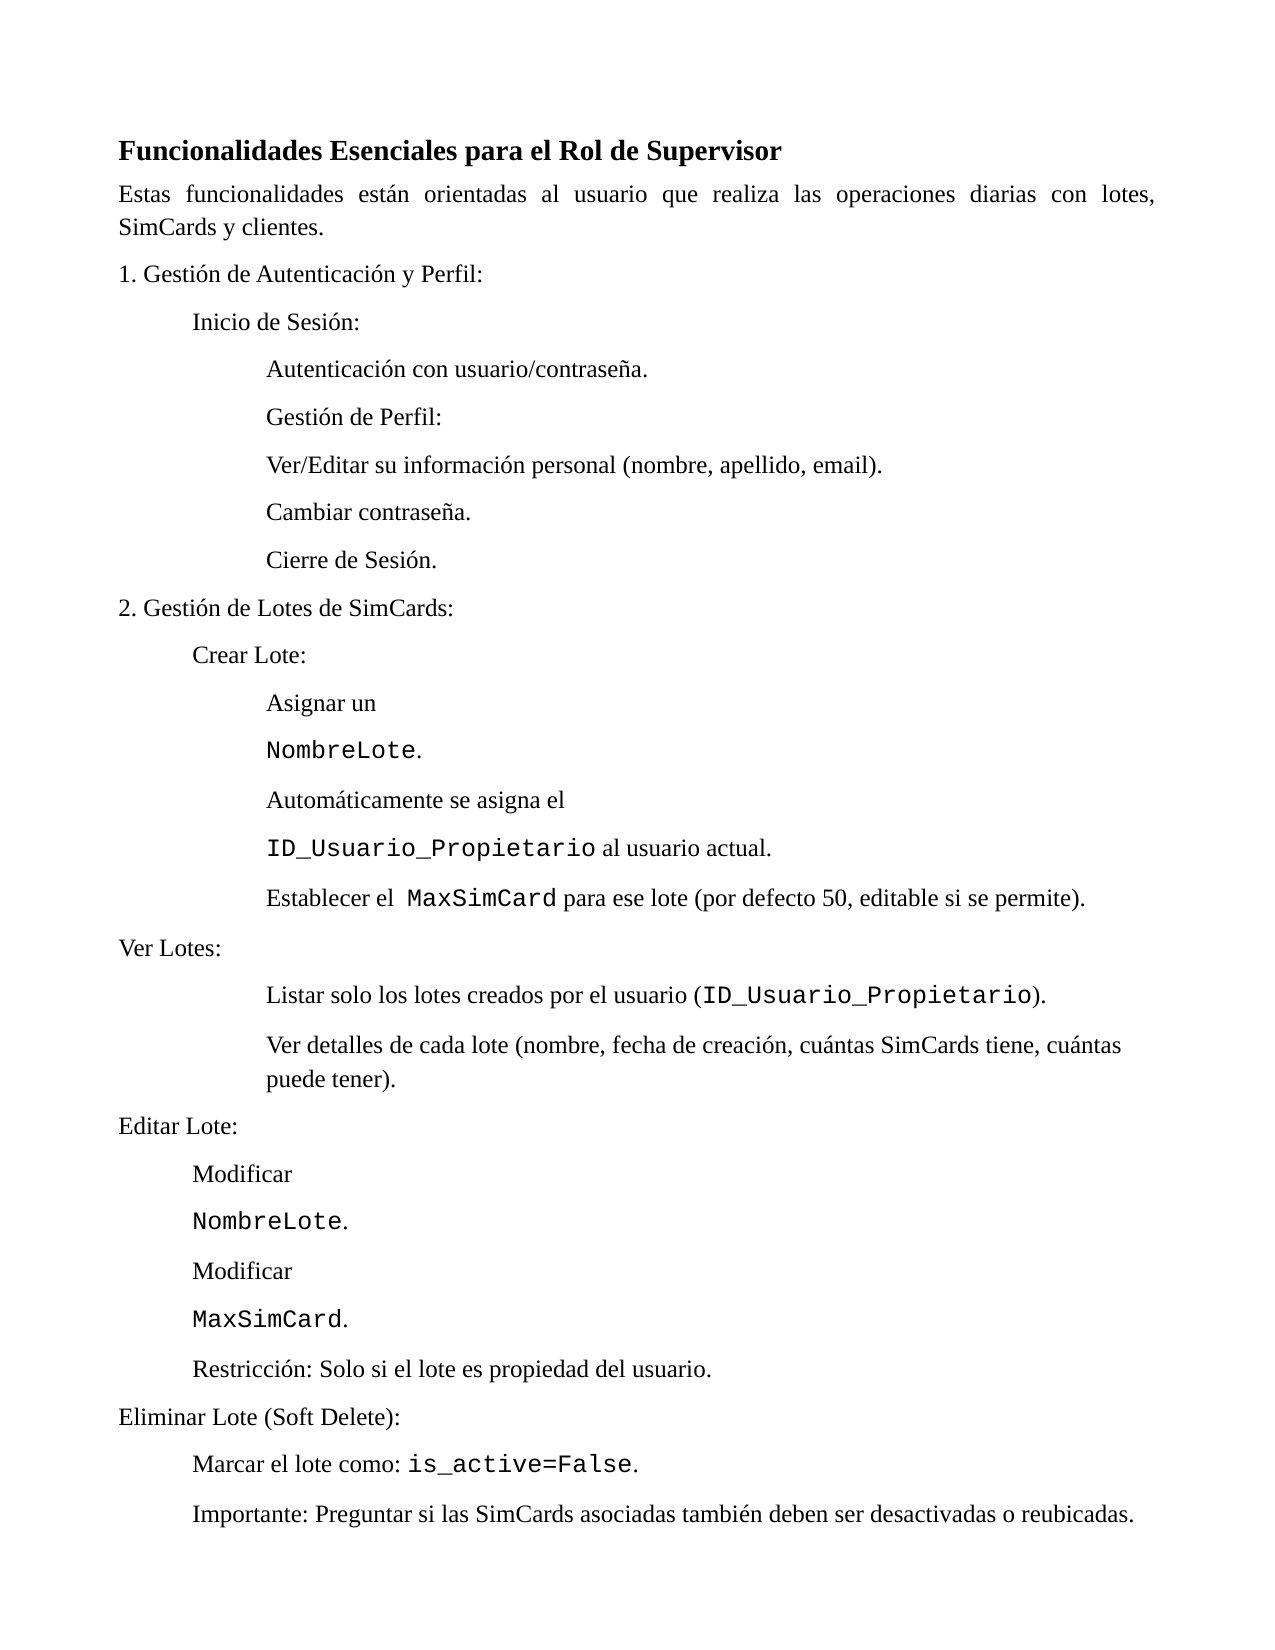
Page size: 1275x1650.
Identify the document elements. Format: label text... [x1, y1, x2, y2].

text NombreLote. [118, 1206, 1157, 1237]
text Gestión de Perfil: [118, 402, 1157, 431]
text Cierre de Sesión. [118, 545, 1157, 574]
text Modificar [118, 1159, 1157, 1188]
text Crear Lote: [118, 640, 1157, 669]
text NombreLote. [118, 735, 1157, 766]
text Listar solo los lotes creados por el usuario (ID_Usuario_Propietario). [118, 981, 1157, 1011]
text Restricción: Solo si el lote es propiedad del usuario. [118, 1354, 1157, 1383]
text ID_Usuario_Propietario al usuario actual. [118, 833, 1157, 864]
text Autenticación con usuario/contraseña. [118, 354, 1157, 383]
subtitle Funcionalidades Esenciales para el Rol de Supervisor [118, 133, 1157, 166]
text Ver/Editar su información personal (nombre, apellido, email). [118, 450, 1157, 478]
text Asignar un [118, 688, 1157, 717]
text Ver Lotes: [118, 933, 1157, 962]
text Marcar el lote como: is_active=False. [118, 1449, 1157, 1480]
text 1. Gestión de Autenticación y Perfil: [118, 259, 1157, 288]
text MaxSimCard. [118, 1304, 1157, 1335]
text Modificar [118, 1256, 1157, 1285]
text 2. Gestión de Lotes de SimCards: [118, 593, 1157, 621]
text Cambiar contraseña. [118, 497, 1157, 526]
text Estas funcionalidades están orientadas al usuario que realiza las operaciones diarias con lotes, SimCards y clientes. [118, 179, 1157, 241]
text Establecer el MaxSimCard para ese lote (por defecto 50, editable si se permite). [118, 883, 1157, 914]
text Inicio de Sesión: [118, 307, 1157, 336]
text Automáticamente se asigna el [118, 785, 1157, 814]
text Editar Lote: [118, 1111, 1157, 1140]
text Ver detalles de cada lote (nombre, fecha de creación, cuántas SimCards tiene, cuántas puede tener). [118, 1031, 1157, 1092]
text Importante: Preguntar si las SimCards asociadas también deben ser desactivadas o reubicadas. [118, 1499, 1157, 1528]
text Eliminar Lote (Soft Delete): [118, 1402, 1157, 1430]
